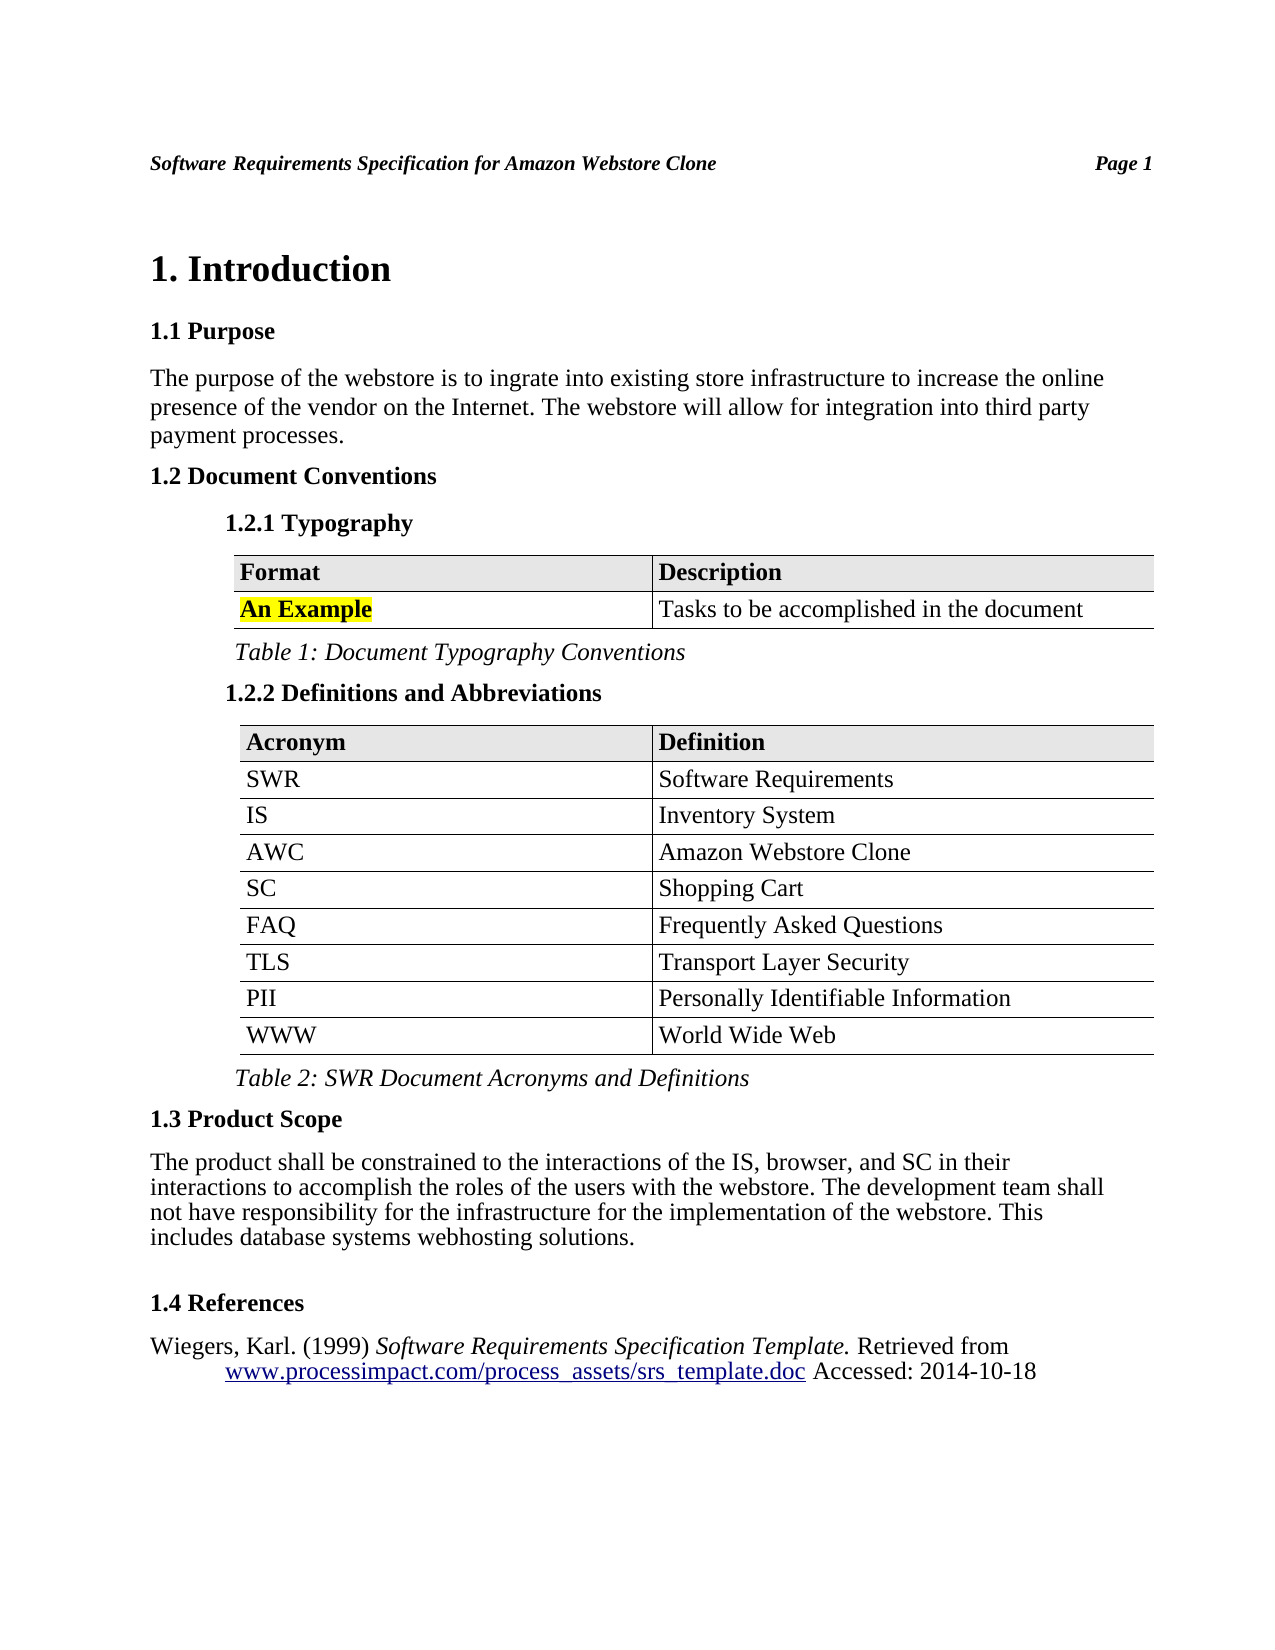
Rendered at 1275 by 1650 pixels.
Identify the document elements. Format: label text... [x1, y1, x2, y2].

table_cell PII [240, 982, 652, 1017]
table_cell WWW [240, 1018, 652, 1054]
table_cell Inventory System [653, 799, 1154, 834]
table_header Acronym [240, 726, 652, 761]
table_cell Personally Identifiable Information [653, 982, 1154, 1017]
table_cell TLS [240, 945, 652, 981]
subtitle References [150, 1288, 1125, 1316]
subtitle Product Scope [150, 1104, 1125, 1133]
table_cell IS [240, 799, 652, 834]
table_cell AWC [240, 835, 652, 871]
table_cell Software Requirements [653, 762, 1154, 798]
text The purpose of the webstore is to ingrate into existing store infrastructure to increase the online presence of the vendor on the Internet. The webstore will allow for integration into third party payment processes. [150, 363, 1125, 449]
table_cell World Wide Web [653, 1018, 1154, 1054]
text Wiegers, Karl. (1999) Software Requirements Specification Template. Retrieved from www.processimpact.com/process_assets/srs_template.doc Accessed: 2014-10-18 [150, 1334, 1125, 1384]
subtitle Purpose [150, 316, 1125, 345]
table_cell Shopping Cart [653, 872, 1154, 907]
table_cell Tasks to be accomplished in the document [653, 592, 1154, 628]
subtitle Document Conventions [150, 461, 1125, 490]
table_header Definition [653, 726, 1154, 761]
table_cell Frequently Asked Questions [653, 909, 1154, 944]
text The product shall be constrained to the interactions of the IS, browser, and SC in their interactions to accomplish the roles of the users with the webstore. The development team shall not have responsibility for the infrastructure for the implementation of the webstore. This includes database systems webhosting solutions. [150, 1151, 1125, 1251]
text Table 2: SWR Document Acronyms and Definitions [234, 1066, 1125, 1091]
table_cell An Example [234, 592, 652, 628]
table_cell SWR [240, 762, 652, 798]
subtitle Typography [225, 508, 1125, 537]
subtitle Introduction [150, 246, 1125, 289]
table_cell FAQ [240, 909, 652, 944]
table_cell SC [240, 872, 652, 907]
subtitle Definitions and Abbreviations [225, 678, 1125, 707]
text Table 1: Document Typography Conventions [234, 640, 1125, 665]
table_header Description [653, 556, 1154, 591]
table_header Format [234, 556, 652, 591]
table_cell Transport Layer Security [653, 945, 1154, 981]
table_cell Amazon Webstore Clone [653, 835, 1154, 871]
